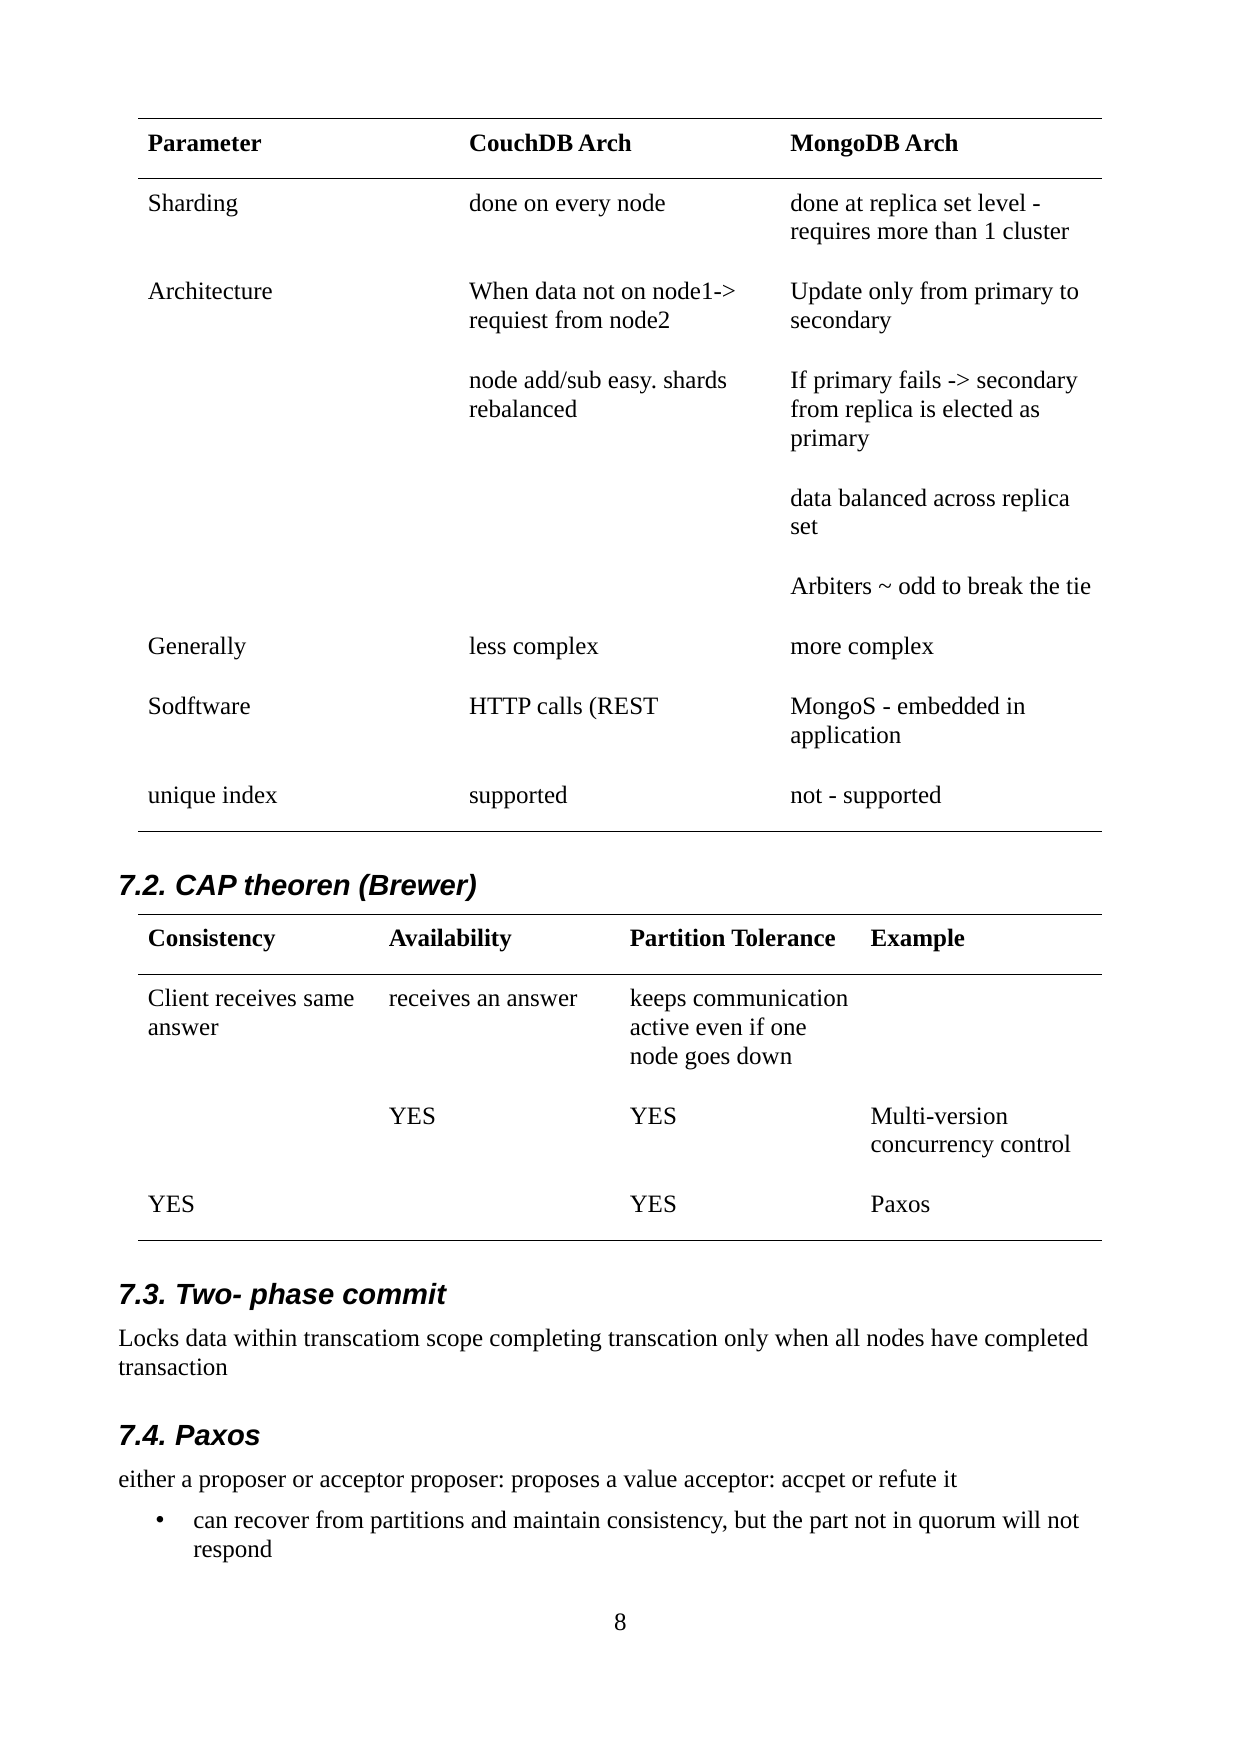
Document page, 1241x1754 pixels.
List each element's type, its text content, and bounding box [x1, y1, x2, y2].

table_cell supported [460, 771, 781, 831]
table_header MongoDB Arch [781, 119, 1102, 178]
table_cell done at replica set level - requires more than 1 cluster [781, 179, 1102, 267]
table_cell receives an answer [379, 975, 620, 1091]
table_cell [379, 1180, 620, 1240]
table_cell [138, 1091, 379, 1180]
table_header Partition Tolerance [620, 915, 861, 974]
table_cell [460, 562, 781, 622]
subtitle Two- phase commit [118, 1277, 1122, 1311]
table_cell [138, 356, 459, 473]
text either a proposer or acceptor proposer: proposes a value acceptor: accpet or refute it [118, 1464, 1122, 1493]
table_cell more complex [781, 622, 1102, 682]
table_header CouchDB Arch [460, 119, 781, 178]
table_cell YES [620, 1180, 861, 1240]
table_cell MongoS - embedded in application [781, 682, 1102, 771]
table_header Availability [379, 915, 620, 974]
table_cell [138, 562, 459, 622]
table_cell Sodftware [138, 682, 459, 771]
table_cell YES [379, 1091, 620, 1180]
subtitle CAP theoren (Brewer) [118, 868, 1122, 901]
table_header Example [861, 915, 1102, 974]
table_cell When data not on node1-> requiest from node2 [460, 267, 781, 356]
table_cell Generally [138, 622, 459, 682]
table_cell Architecture [138, 267, 459, 356]
table_cell Update only from primary to secondary [781, 267, 1102, 356]
table_cell data balanced across replica set [781, 473, 1102, 562]
text Locks data within transcatiom scope completing transcation only when all nodes have completed transaction [118, 1323, 1122, 1381]
table_cell [460, 473, 781, 562]
table_cell YES [138, 1180, 379, 1240]
table_cell Arbiters ~ odd to break the tie [781, 562, 1102, 622]
table_cell done on every node [460, 179, 781, 267]
table_cell Client receives same answer [138, 975, 379, 1091]
table_cell less complex [460, 622, 781, 682]
table_cell [138, 473, 459, 562]
list can recover from partitions and maintain consistency, but the part not in quorum will not respond [156, 1505, 1122, 1563]
table_cell not - supported [781, 771, 1102, 831]
table_cell node add/sub easy. shards rebalanced [460, 356, 781, 473]
table_header Parameter [138, 119, 459, 178]
table_cell Multi-version concurrency control [861, 1091, 1102, 1180]
table_cell unique index [138, 771, 459, 831]
subtitle Paxos [118, 1418, 1122, 1452]
table_cell If primary fails -> secondary from replica is elected as primary [781, 356, 1102, 473]
table_cell HTTP calls (REST [460, 682, 781, 771]
table_cell [861, 975, 1102, 1091]
table_cell Sharding [138, 179, 459, 267]
table_cell keeps communication active even if one node goes down [620, 975, 861, 1091]
table_cell YES [620, 1091, 861, 1180]
table_cell Paxos [861, 1180, 1102, 1240]
table_header Consistency [138, 915, 379, 974]
